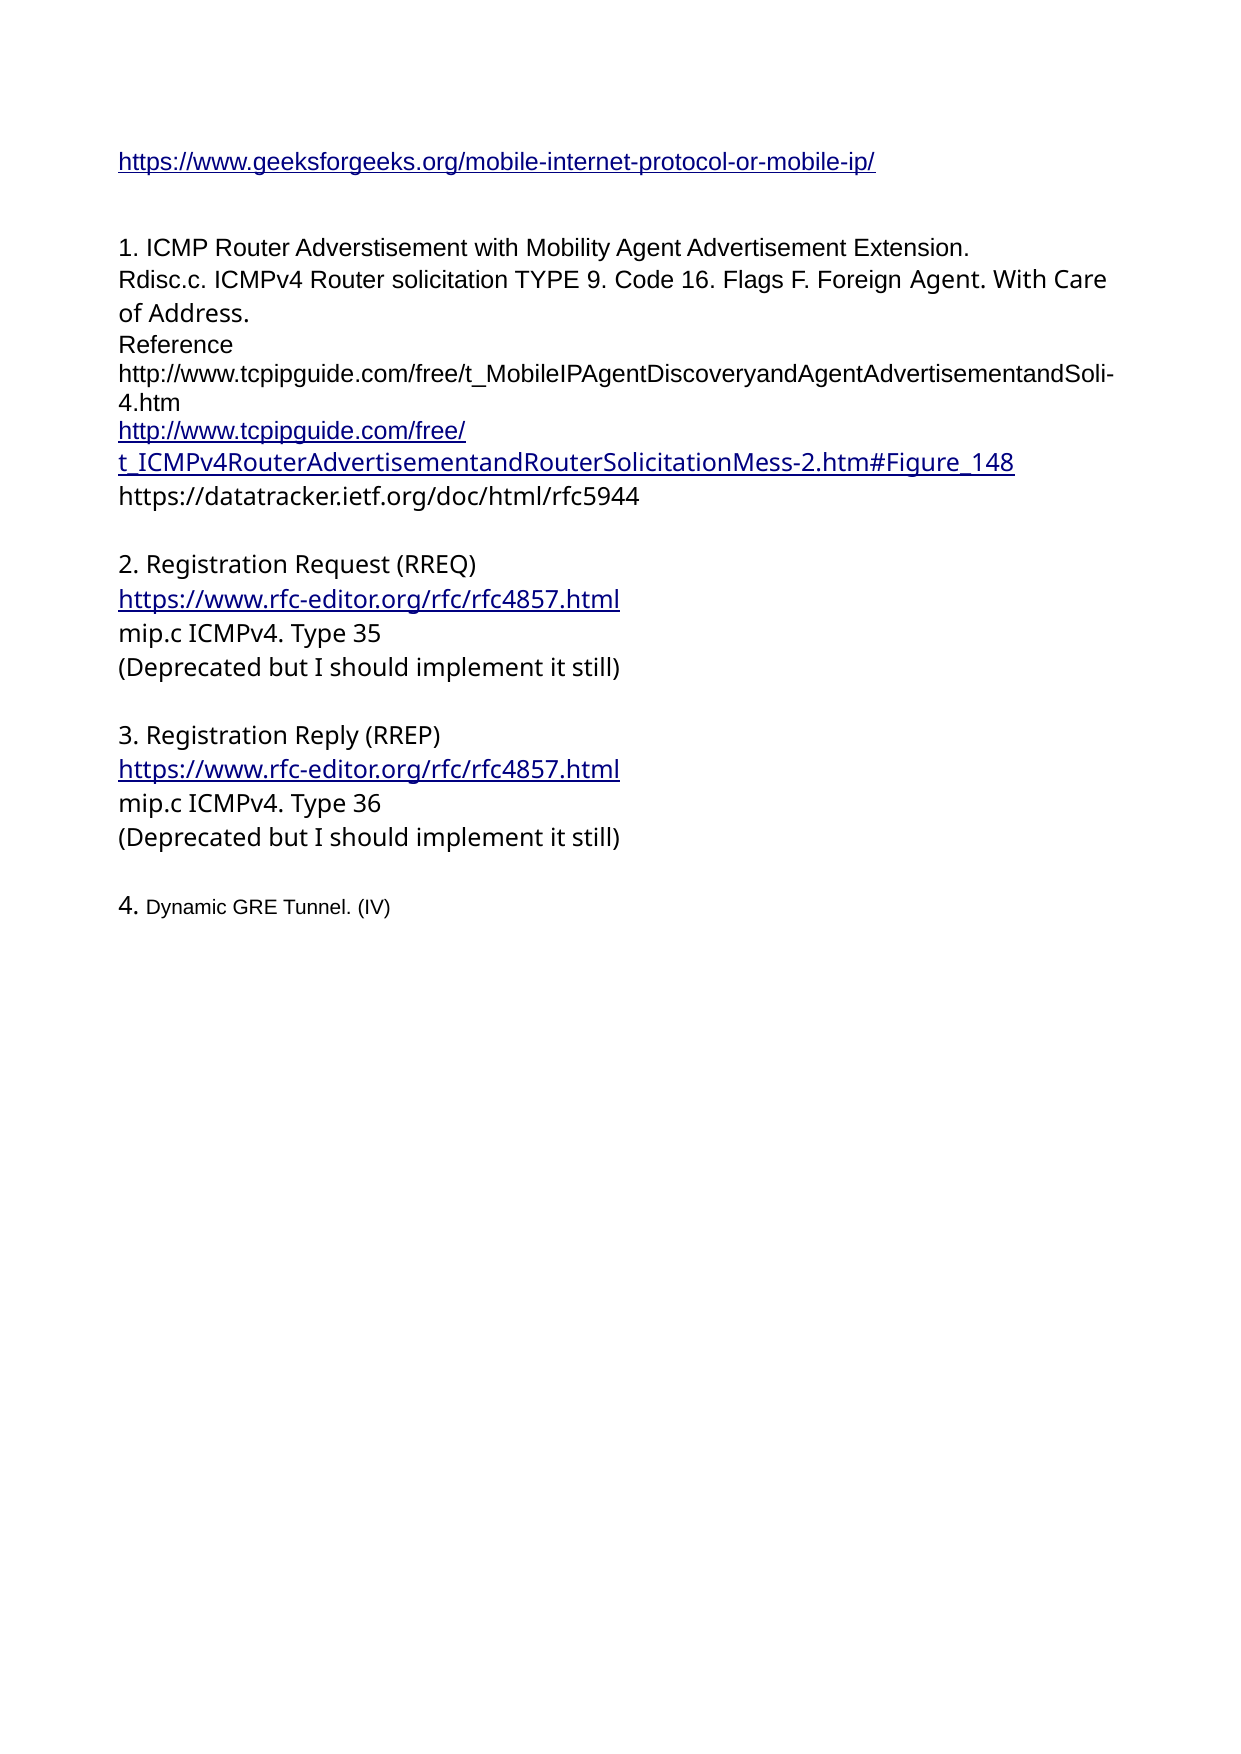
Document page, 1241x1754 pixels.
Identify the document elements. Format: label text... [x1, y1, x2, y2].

text 3. Registration Reply (RREP) [118, 717, 1122, 752]
text 4. Dynamic GRE Tunnel. (IV) [118, 888, 1122, 922]
text mip.c ICMPv4. Type 36 [118, 786, 1122, 820]
text 2. Registration Request (RREQ) [118, 547, 1122, 581]
text https://www.rfc-editor.org/rfc/rfc4857.html [118, 581, 1122, 615]
text https://datatracker.ietf.org/doc/html/rfc5944 [118, 479, 1122, 513]
text (Deprecated but I should implement it still) [118, 820, 1122, 854]
text http://www.tcpipguide.com/free/t_ICMPv4RouterAdvertisementandRouterSolicitationMess-2.htm#Figure_148 [118, 416, 1122, 479]
text (Deprecated but I should implement it still) [118, 649, 1122, 683]
text mip.c ICMPv4. Type 35 [118, 615, 1122, 649]
text https://www.rfc-editor.org/rfc/rfc4857.html [118, 752, 1122, 786]
text Rdisc.c. ICMPv4 Router solicitation TYPE 9. Code 16. Flags F. Foreign Agent. With Care of Address. [118, 262, 1122, 330]
text Reference [118, 330, 1122, 359]
text 1. ICMP Router Adverstisement with Mobility Agent Advertisement Extension. [118, 233, 1122, 262]
text http://www.tcpipguide.com/free/t_MobileIPAgentDiscoveryandAgentAdvertisementandSoli-4.htm [118, 359, 1122, 416]
text https://www.geeksforgeeks.org/mobile-internet-protocol-or-mobile-ip/ [118, 147, 1122, 176]
